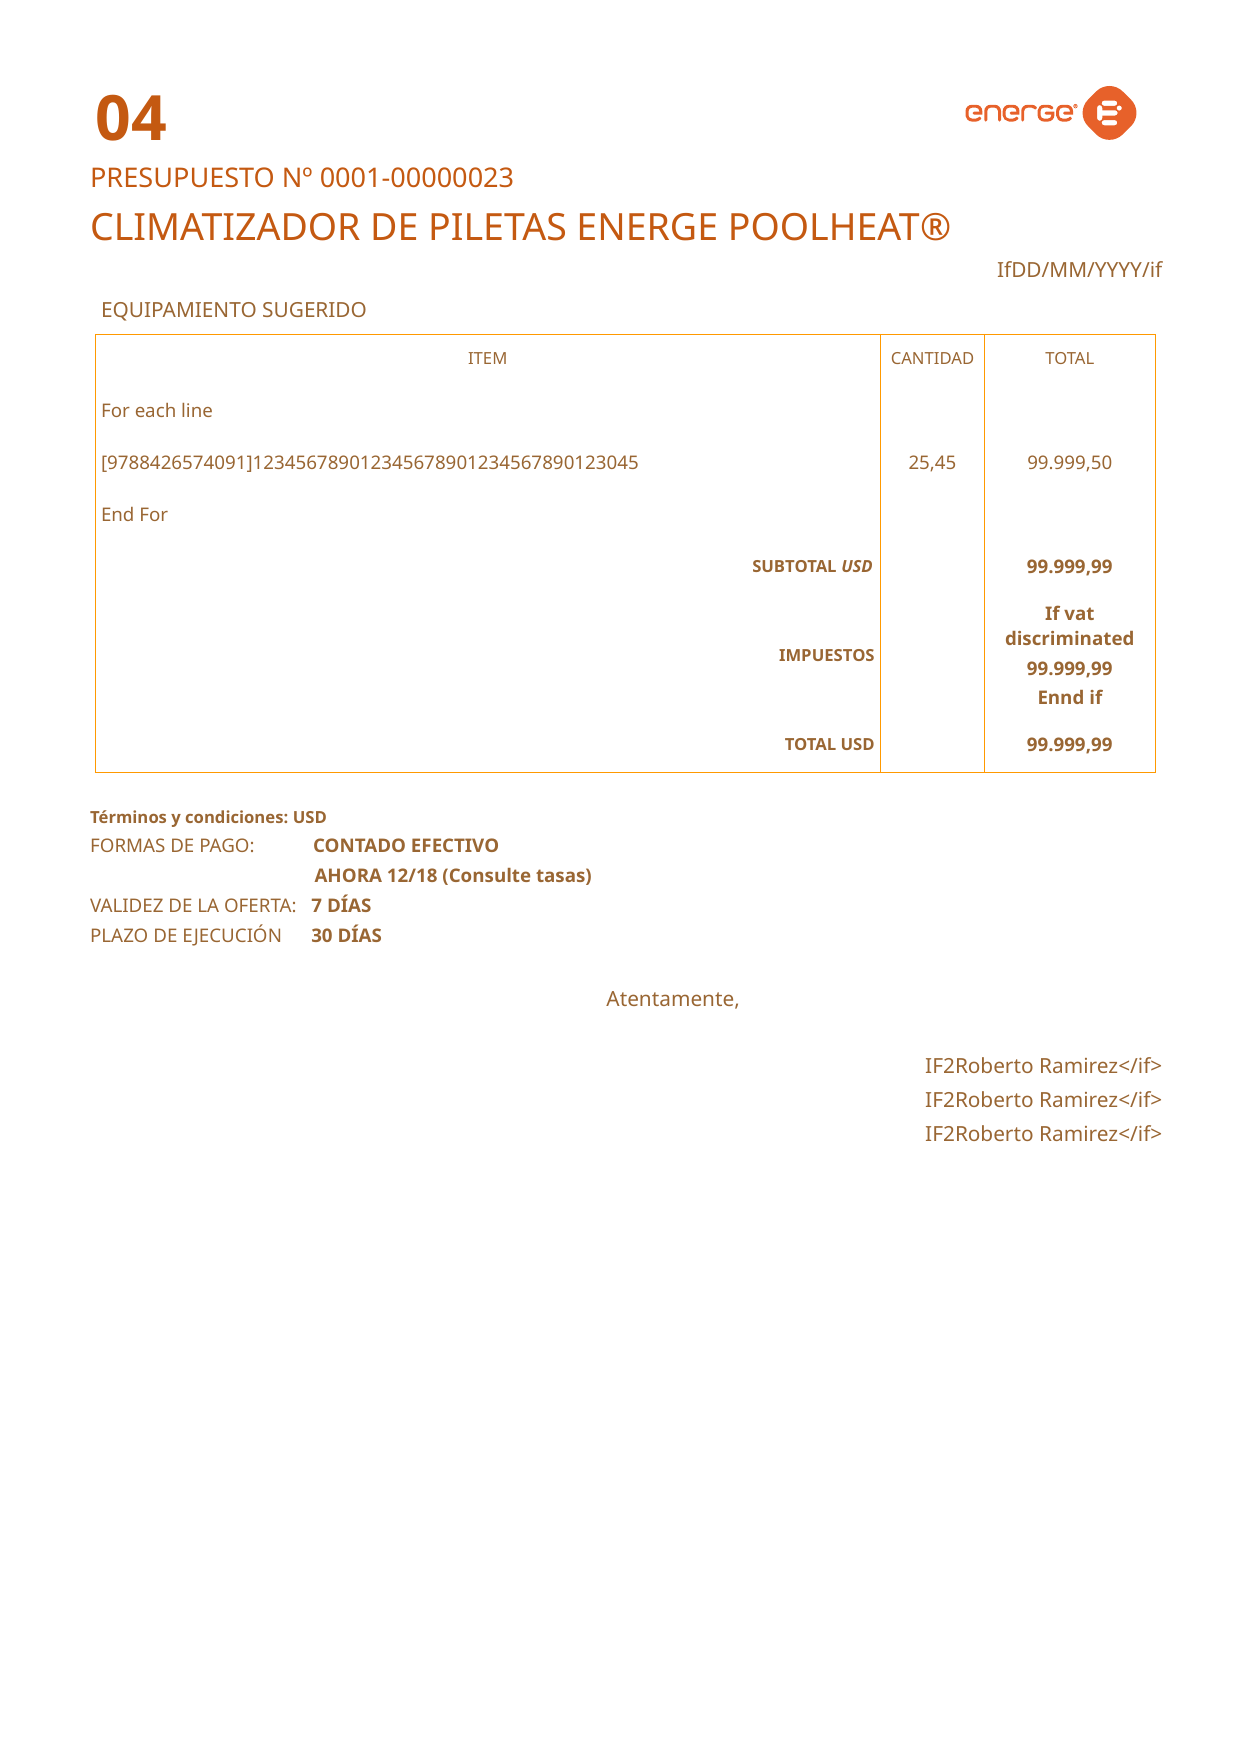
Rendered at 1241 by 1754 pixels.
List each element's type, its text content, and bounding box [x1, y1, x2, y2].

table_cell [881, 594, 984, 720]
table_cell [881, 386, 984, 438]
text Atentamente, [606, 984, 1162, 1013]
text PLAZO DE EJECUCIÓN 30 DÍAS [90, 922, 1162, 947]
text PRESUPUESTO Nº 0001-00000023 [90, 159, 1162, 196]
table_cell [881, 542, 984, 594]
text IF2Roberto Ramirez</if> [90, 1049, 1162, 1079]
table_cell TOTAL USD [96, 720, 880, 772]
text Términos y condiciones: USD [90, 805, 1162, 829]
table_cell [985, 490, 1155, 542]
table_header [880, 290, 984, 334]
table_cell End For [96, 490, 880, 542]
table_cell [881, 490, 984, 542]
text AHORA 12/18 (Consulte tasas) [90, 862, 1162, 888]
table_header EQUIPAMIENTO SUGERIDO [95, 290, 880, 334]
table_cell TOTAL [985, 335, 1155, 386]
table_cell IMPUESTOS [96, 594, 880, 720]
text VALIDEZ DE LA OFERTA: 7 DÍAS [90, 892, 1162, 918]
text CLIMATIZADOR DE PILETAS ENERGE POOLHEAT® [90, 200, 1162, 251]
table_header [984, 290, 1155, 334]
table_cell SUBTOTAL USD [96, 542, 880, 594]
table_cell [9788426574091]123456789012345678901234567890123045 [96, 438, 880, 490]
text IfDD/MM/YYYY/if [90, 255, 1162, 284]
text FORMAS DE PAGO: CONTADO EFECTIVO [90, 833, 1162, 858]
table_cell [985, 386, 1155, 438]
table_cell ITEM [96, 335, 880, 386]
text IF2Roberto Ramirez</if> [90, 1083, 1162, 1113]
table_cell [881, 720, 984, 772]
table_cell For each line [96, 386, 880, 438]
table_cell 25,45 [881, 438, 984, 490]
table_cell 99.999,99 [985, 720, 1155, 772]
table_cell 99.999,99 [985, 542, 1155, 594]
text IF2Roberto Ramirez</if> [90, 1117, 1162, 1147]
table_cell CANTIDAD [881, 335, 984, 386]
table_cell If vat discriminated 99.999,99 Ennd if [985, 594, 1155, 720]
table_cell 99.999,50 [985, 438, 1155, 490]
